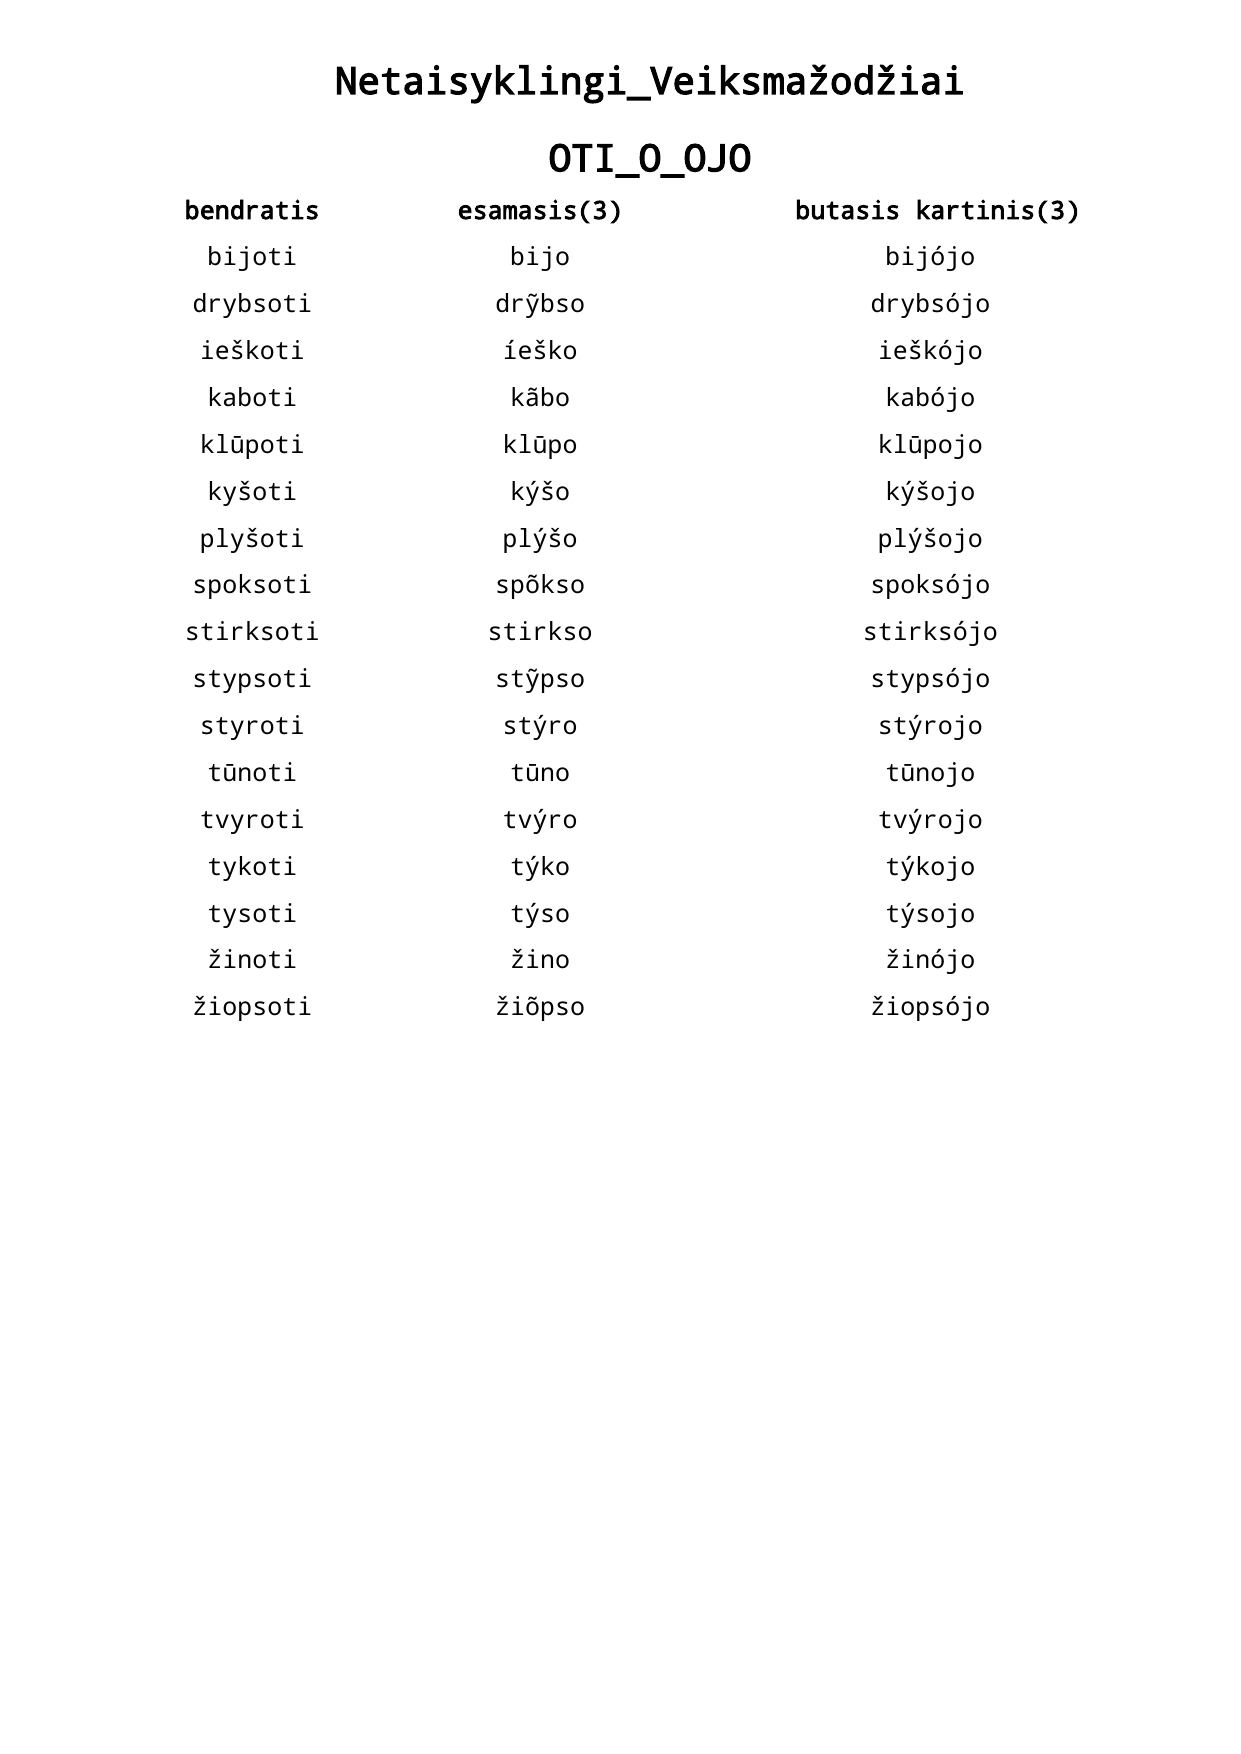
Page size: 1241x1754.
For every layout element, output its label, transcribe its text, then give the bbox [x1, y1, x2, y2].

table_cell kýšo [386, 474, 694, 521]
table_cell tykoti [118, 849, 386, 896]
table_cell spoksójo [694, 568, 1181, 615]
table_cell ieškójo [694, 334, 1181, 380]
table_cell týsojo [694, 896, 1181, 943]
table_cell spõkso [386, 568, 694, 615]
table_cell klūpo [386, 427, 694, 474]
table_cell stypsójo [694, 662, 1181, 708]
table_cell drybsójo [694, 287, 1181, 333]
table_header butasis kartinis(3) [694, 193, 1181, 240]
table_cell stirksójo [694, 615, 1181, 662]
table_cell kaboti [118, 380, 386, 427]
table_cell plýšojo [694, 521, 1181, 568]
subtitle OTI_O_OJO [118, 136, 1181, 180]
table_header bendratis [118, 193, 386, 240]
table_cell žiõpso [386, 990, 694, 1037]
table_cell bijoti [118, 240, 386, 287]
table_cell stýrojo [694, 709, 1181, 755]
table_cell kýšojo [694, 474, 1181, 521]
subtitle Netaisyklingi_Veiksmažodžiai [118, 59, 1181, 103]
table_cell týkojo [694, 849, 1181, 896]
table_cell žiopsójo [694, 990, 1181, 1037]
table_cell tūnojo [694, 755, 1181, 802]
table_cell tūnoti [118, 755, 386, 802]
table_cell drỹbso [386, 287, 694, 333]
table_cell tvýro [386, 802, 694, 849]
table_cell drybsoti [118, 287, 386, 333]
table_cell bijo [386, 240, 694, 287]
table_cell stỹpso [386, 662, 694, 708]
table_cell tūno [386, 755, 694, 802]
table_cell íeško [386, 334, 694, 380]
table_cell žino [386, 943, 694, 990]
table_cell ieškoti [118, 334, 386, 380]
table_cell stirksoti [118, 615, 386, 662]
table_cell bijójo [694, 240, 1181, 287]
table_cell kãbo [386, 380, 694, 427]
table_cell tvýrojo [694, 802, 1181, 849]
table_cell tysoti [118, 896, 386, 943]
table_cell kabójo [694, 380, 1181, 427]
table_cell klūpoti [118, 427, 386, 474]
table_cell styroti [118, 709, 386, 755]
table_cell plyšoti [118, 521, 386, 568]
table_cell tvyroti [118, 802, 386, 849]
table_cell spoksoti [118, 568, 386, 615]
table_header esamasis(3) [386, 193, 694, 240]
table_cell stýro [386, 709, 694, 755]
table_cell týko [386, 849, 694, 896]
table_cell stypsoti [118, 662, 386, 708]
table_cell žinoti [118, 943, 386, 990]
table_cell týso [386, 896, 694, 943]
table_cell žiopsoti [118, 990, 386, 1037]
table_cell žinójo [694, 943, 1181, 990]
table_cell stirkso [386, 615, 694, 662]
table_cell plýšo [386, 521, 694, 568]
table_cell kyšoti [118, 474, 386, 521]
table_cell klūpojo [694, 427, 1181, 474]
